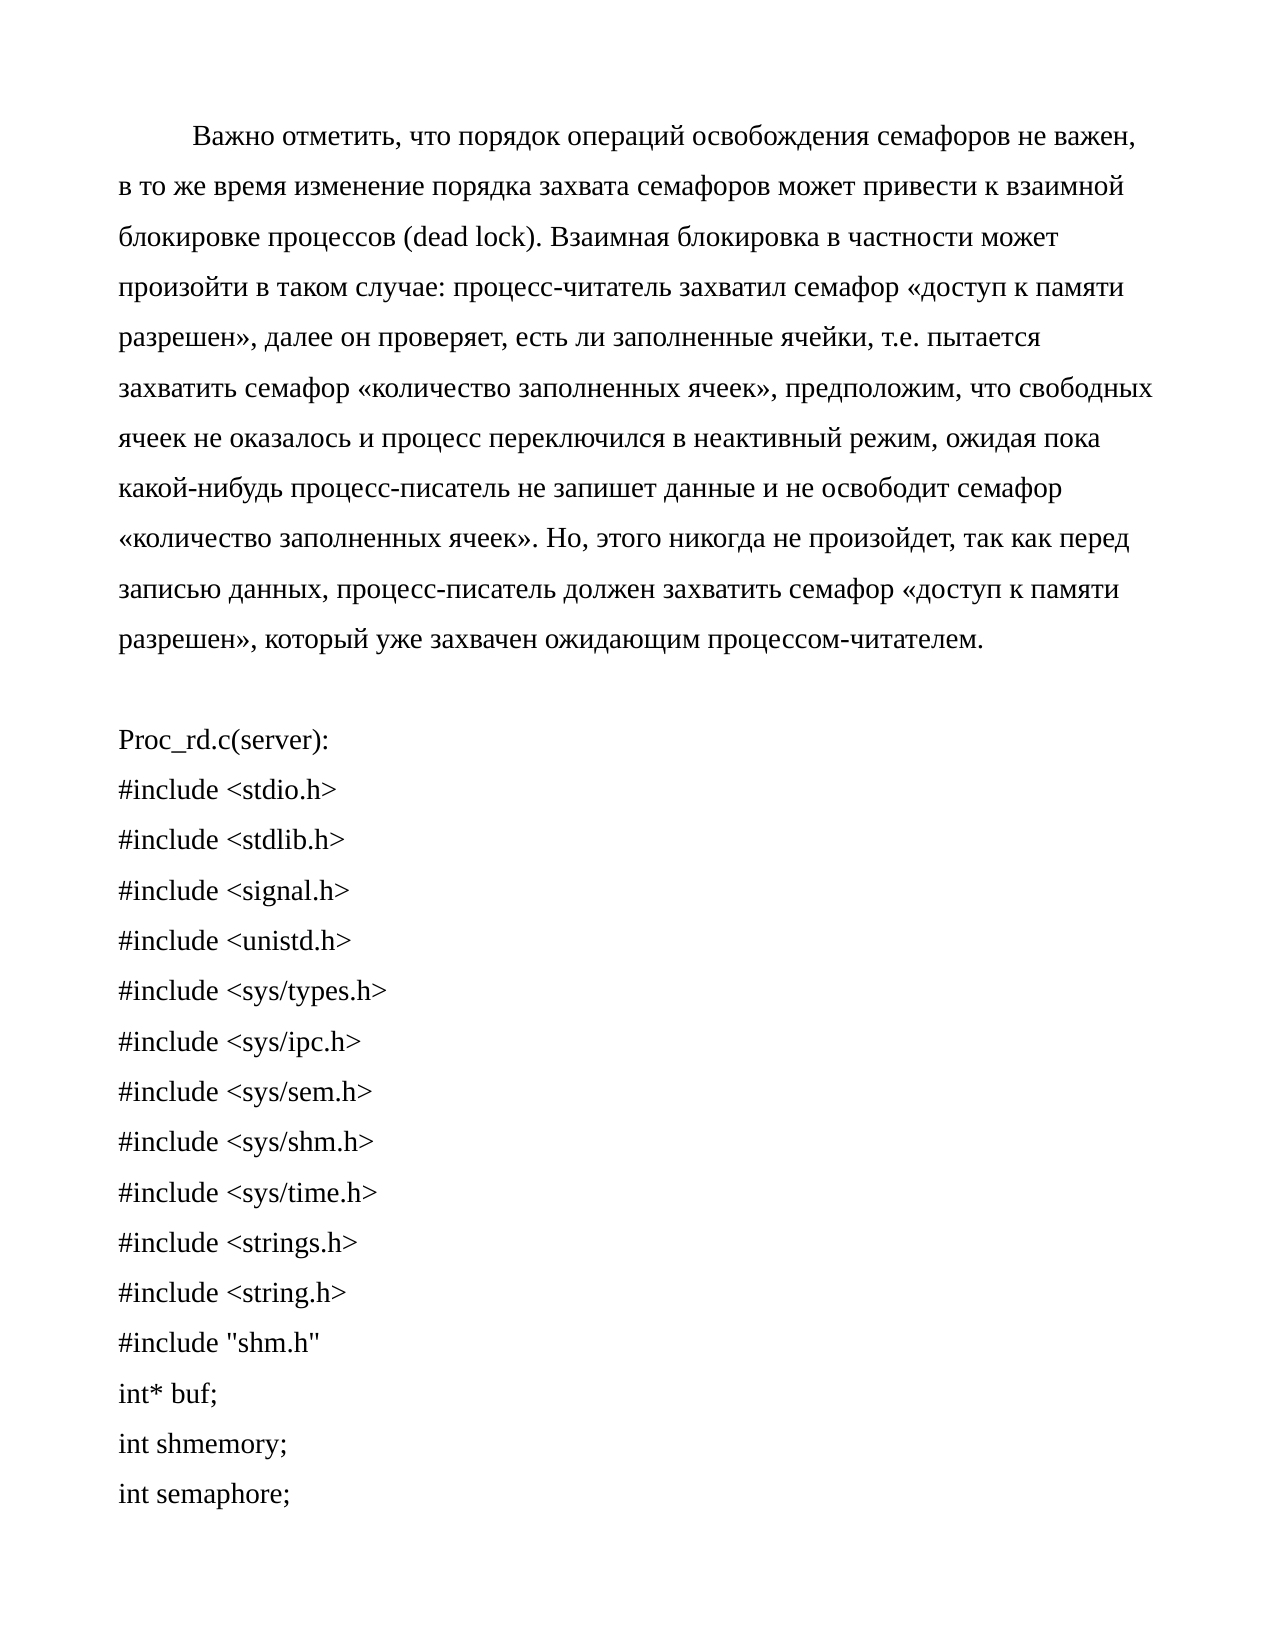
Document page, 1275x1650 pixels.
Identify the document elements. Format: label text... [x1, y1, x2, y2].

text int semaphore; [118, 1477, 1157, 1510]
text Proc_rd.c(server): [118, 722, 1157, 755]
text #include <strings.h> [118, 1225, 1157, 1258]
text #include <unistd.h> [118, 923, 1157, 957]
text int* buf; [118, 1376, 1157, 1409]
text #include <sys/types.h> [118, 973, 1157, 1007]
text #include <sys/time.h> [118, 1175, 1157, 1208]
text Важно отметить, что порядок операций освобождения семафоров не важен, в то же время изменение порядка захвата семафоров может привести к взаимной блокировке процессов (dead lock). Взаимная блокировка в частности может произойти в таком случае: процесс-читатель захватил семафор «доступ к памяти разрешен», далее он проверяет, есть ли заполненные ячейки, т.е. пытается захватить семафор «количество заполненных ячеек», предположим, что свободных ячеек не оказалось и процесс переключился в неактивный режим, ожидая пока какой-нибудь процесс-писатель не запишет данные и не освободит семафор «количество заполненных ячеек». Но, этого никогда не произойдет, так как перед записью данных, процесс-писатель должен захватить семафор «доступ к памяти разрешен», который уже захвачен ожидающим процессом-читателем. [118, 118, 1157, 655]
text #include <string.h> [118, 1275, 1157, 1309]
text #include <stdio.h> [118, 772, 1157, 806]
text #include <sys/ipc.h> [118, 1024, 1157, 1057]
text #include <sys/shm.h> [118, 1124, 1157, 1158]
text #include "shm.h" [118, 1326, 1157, 1359]
text #include <stdlib.h> [118, 822, 1157, 856]
text #include <signal.h> [118, 873, 1157, 906]
text int shmemory; [118, 1426, 1157, 1460]
text #include <sys/sem.h> [118, 1074, 1157, 1108]
